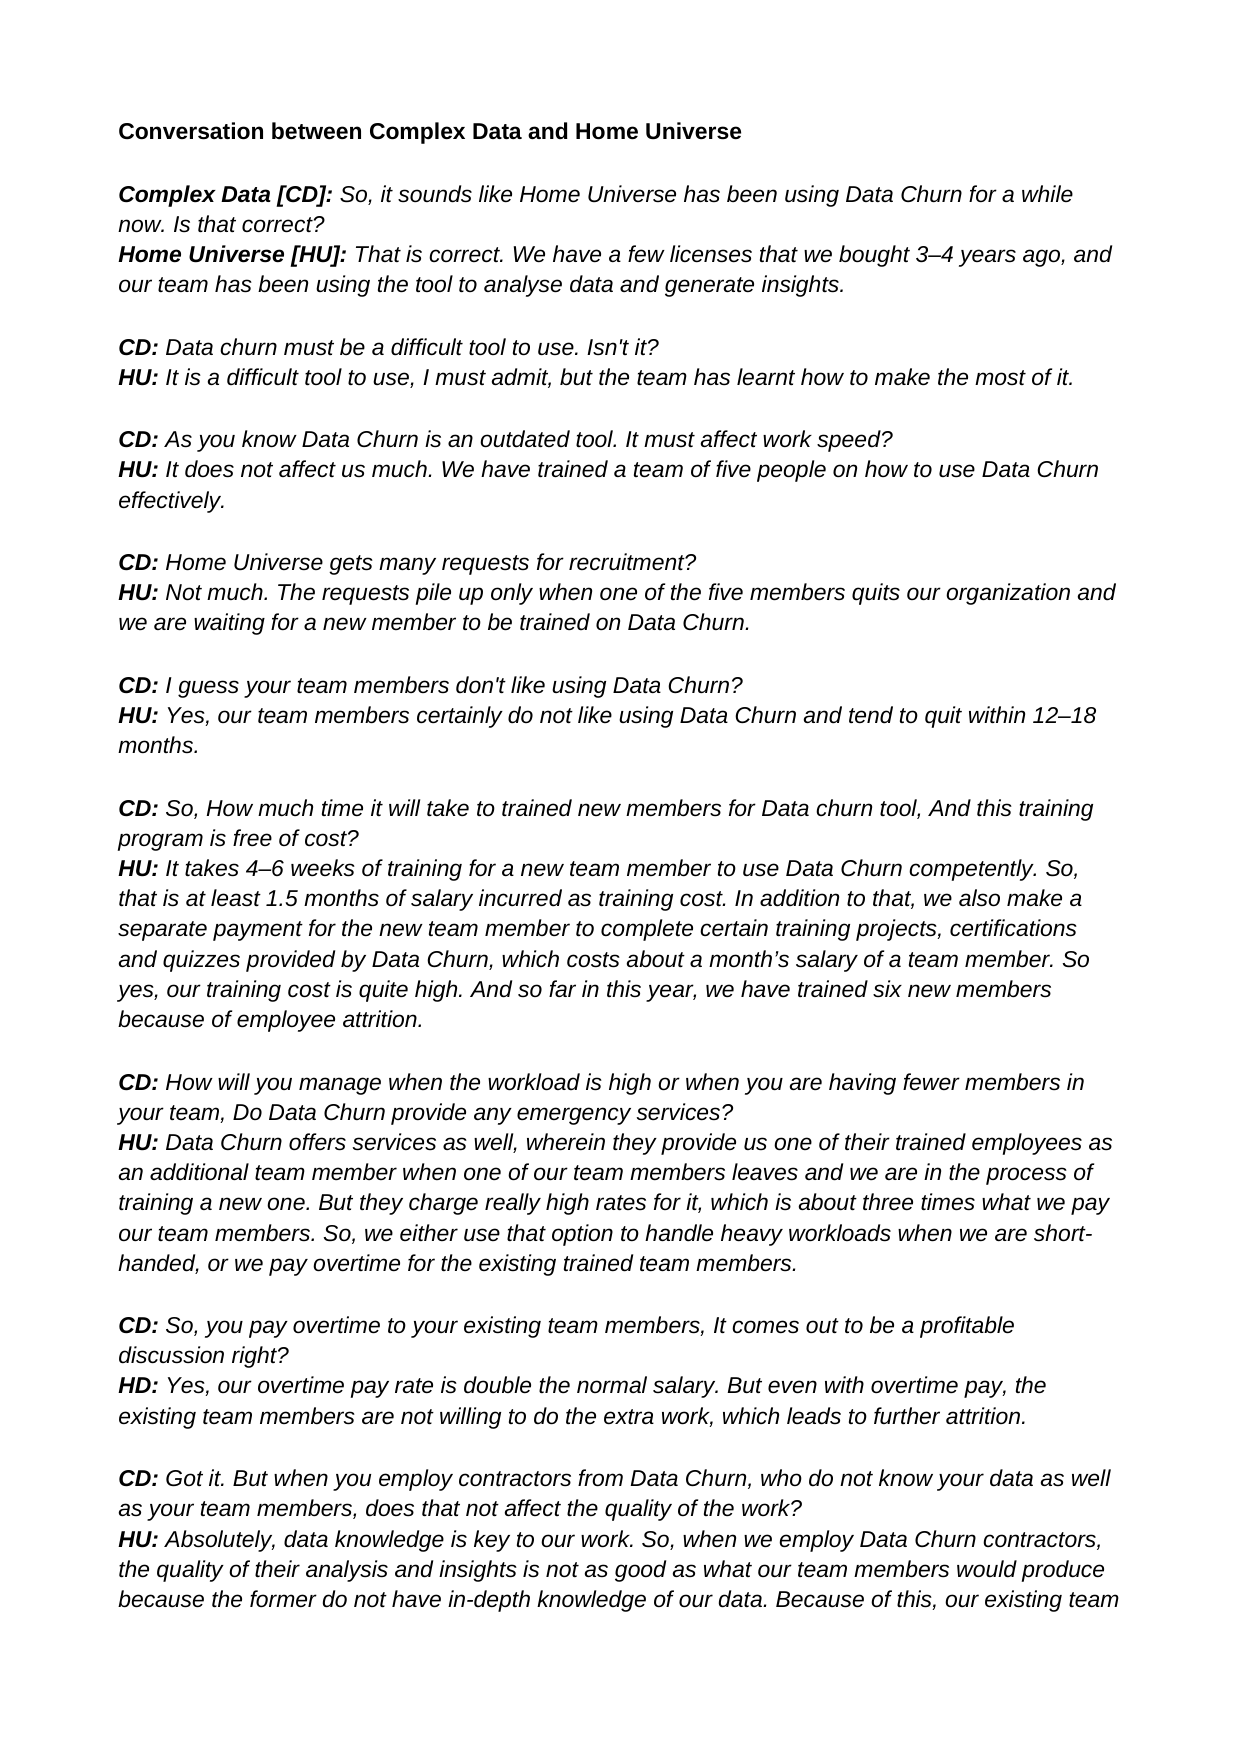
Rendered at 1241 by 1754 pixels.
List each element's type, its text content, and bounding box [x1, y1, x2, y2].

text Complex Data [CD]: So, it sounds like Home Universe has been using Data Churn for a while now. Is that correct? [118, 181, 1122, 237]
text Home Universe [HU]: That is correct. We have a few licenses that we bought 3–4 years ago, and our team has been using the tool to analyse data and generate insights. [118, 241, 1122, 297]
text HU: Absolutely, data knowledge is key to our work. So, when we employ Data Churn contractors, the quality of their analysis and insights is not as good as what our team members would produce because the former do not have in-depth knowledge of our data. Because of this, our existing team [118, 1526, 1122, 1612]
text CD: Got it. But when you employ contractors from Data Churn, who do not know your data as well as your team members, does that not affect the quality of the work? [118, 1465, 1122, 1522]
text HU: Not much. The requests pile up only when one of the five members quits our organization and we are waiting for a new member to be trained on Data Churn. [118, 579, 1122, 636]
text HU: Data Churn offers services as well, wherein they provide us one of their trained employees as an additional team member when one of our team members leaves and we are in the process of training a new one. But they charge really high rates for it, which is about three times what we pay our team members. So, we either use that option to handle heavy workloads when we are short-handed, or we pay overtime for the existing trained team members. [118, 1129, 1122, 1276]
text CD: Home Universe gets many requests for recruitment? [118, 549, 1122, 575]
text HU: It is a difficult tool to use, I must admit, but the team has learnt how to make the most of it. [118, 364, 1122, 390]
text HU: It does not affect us much. We have trained a team of five people on how to use Data Churn effectively. [118, 456, 1122, 513]
text CD: As you know Data Churn is an outdated tool. It must affect work speed? [118, 426, 1122, 452]
text CD: So, you pay overtime to your existing team members, It comes out to be a profitable discussion right? [118, 1312, 1122, 1369]
text HU: Yes, our team members certainly do not like using Data Churn and tend to quit within 12–18 months. [118, 702, 1122, 758]
text HD: Yes, our overtime pay rate is double the normal salary. But even with overtime pay, the existing team members are not willing to do the extra work, which leads to further attrition. [118, 1372, 1122, 1429]
text CD: So, How much time it will take to trained new members for Data churn tool, And this training program is free of cost? [118, 794, 1122, 851]
text CD: How will you manage when the workload is high or when you are having fewer members in your team, Do Data Churn provide any emergency services? [118, 1068, 1122, 1125]
text Conversation between Complex Data and Home Universe [118, 118, 1122, 144]
text HU: It takes 4–6 weeks of training for a new team member to use Data Churn competently. So, that is at least 1.5 months of salary incurred as training cost. In addition to that, we also make a separate payment for the new team member to complete certain training projects, certifications and quizzes provided by Data Churn, which costs about a month’s salary of a team member. So yes, our training cost is quite high. And so far in this year, we have trained six new members because of employee attrition. [118, 855, 1122, 1032]
text CD: I guess your team members don't like using Data Churn? [118, 672, 1122, 698]
text CD: Data churn must be a difficult tool to use. Isn't it? [118, 333, 1122, 360]
